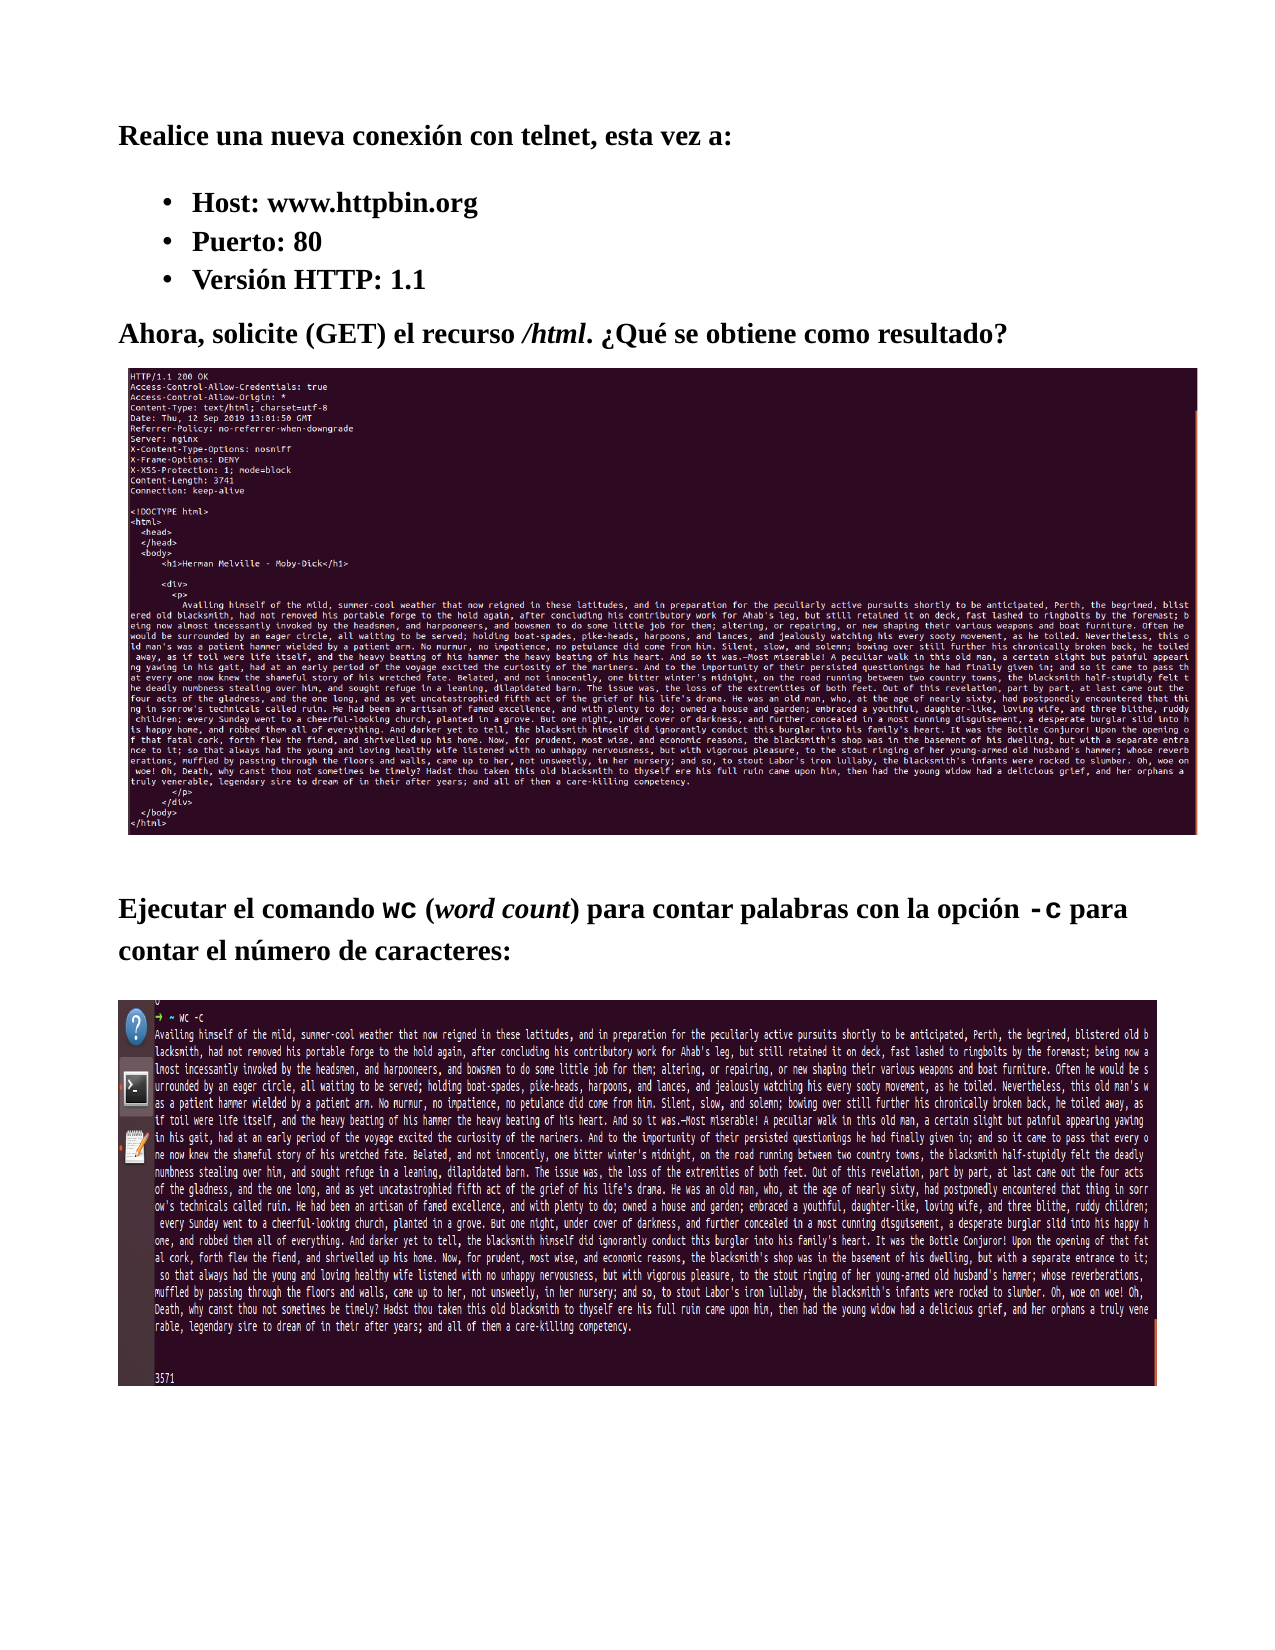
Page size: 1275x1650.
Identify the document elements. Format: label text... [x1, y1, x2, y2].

list Versión HTTP: 1.1 [162, 262, 1157, 296]
text Ejecutar el comando wc (word count) para contar palabras con la opción -c para contar el número de caracteres: [118, 892, 1157, 966]
list Host: www.httpbin.org [162, 185, 1157, 219]
text Ahora, solicite (GET) el recurso /html. ¿Qué se obtiene como resultado? [118, 316, 1157, 349]
list Puerto: 80 [162, 224, 1157, 257]
picture [118, 1000, 1157, 1386]
text Realice una nueva conexión con telnet, esta vez a: [118, 118, 1157, 152]
picture [128, 368, 1198, 835]
